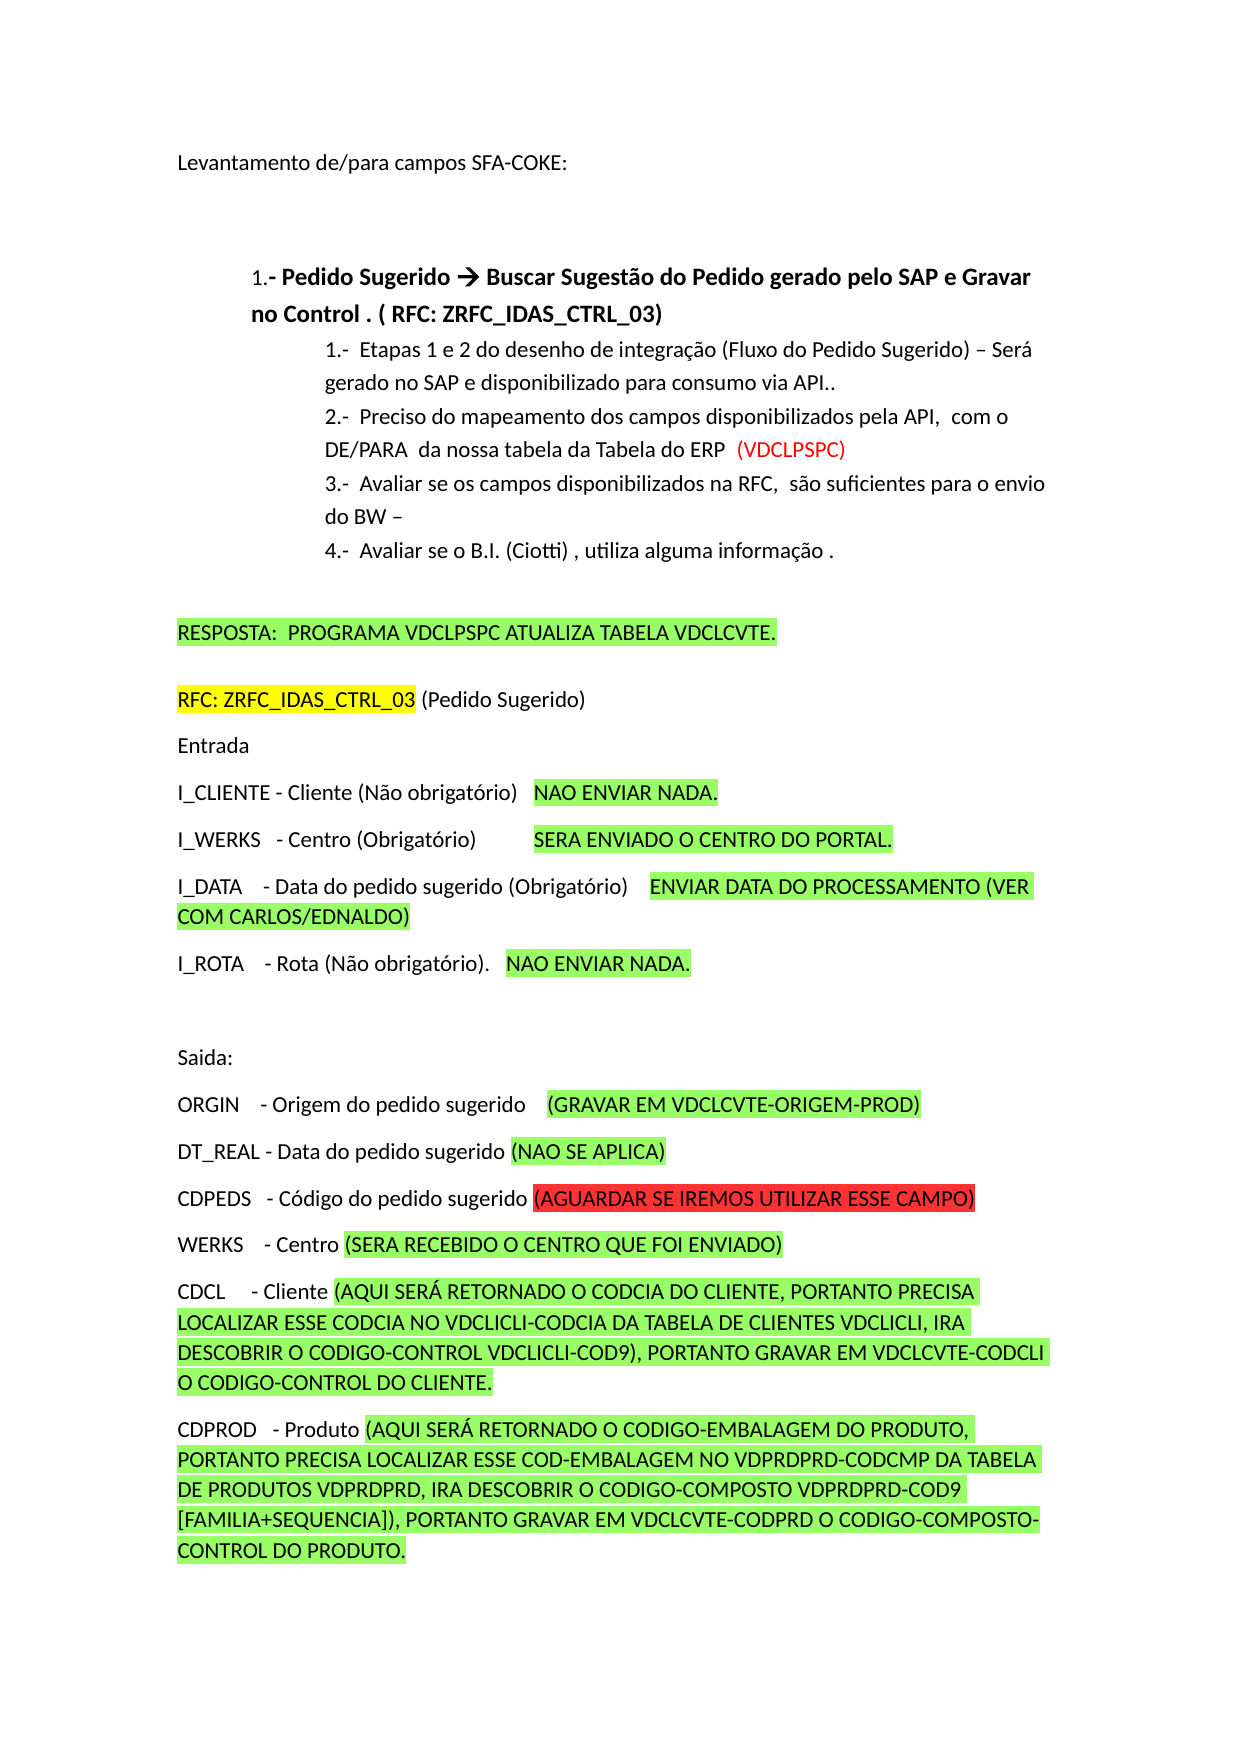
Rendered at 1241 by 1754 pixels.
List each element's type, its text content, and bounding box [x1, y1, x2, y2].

text Entrada [177, 732, 1063, 759]
text RFC: ZRFC_IDAS_CTRL_03 (Pedido Sugerido) [177, 685, 1063, 713]
text CDPROD - Produto (AQUI SERÁ RETORNADO O CODIGO-EMBALAGEM DO PRODUTO, PORTANTO PRECISA LOCALIZAR ESSE COD-EMBALAGEM NO VDPRDPRD-CODCMP DA TABELA DE PRODUTOS VDPRDPRD, IRA DESCOBRIR O CODIGO-COMPOSTO VDPRDPRD-COD9 [FAMILIA+SEQUENCIA]), PORTANTO GRAVAR EM VDCLCVTE-CODPRD O CODIGO-COMPOSTO-CONTROL DO PRODUTO. [177, 1415, 1063, 1564]
list - Preciso do mapeamento dos campos disponibilizados pela API, com o DE/PARA da nossa tabela da Tabela do ERP (VDCLPSPC) [177, 402, 1063, 463]
list - Avaliar se os campos disponibilizados na RFC, são suficientes para o envio do BW – [177, 469, 1063, 530]
list - Avaliar se o B.I. (Ciotti) , utiliza alguma informação . [177, 536, 1063, 564]
text I_DATA - Data do pedido sugerido (Obrigatório) ENVIAR DATA DO PROCESSAMENTO (VER COM CARLOS/EDNALDO) [177, 872, 1063, 930]
text RESPOSTA: PROGRAMA VDCLPSPC ATUALIZA TABELA VDCLCVTE. [177, 618, 1063, 646]
text CDCL - Cliente (AQUI SERÁ RETORNADO O CODCIA DO CLIENTE, PORTANTO PRECISA LOCALIZAR ESSE CODCIA NO VDCLICLI-CODCIA DA TABELA DE CLIENTES VDCLICLI, IRA DESCOBRIR O CODIGO-CONTROL VDCLICLI-COD9), PORTANTO GRAVAR EM VDCLCVTE-CODCLI O CODIGO-CONTROL DO CLIENTE. [177, 1277, 1063, 1396]
text ORGIN - Origem do pedido sugerido (GRAVAR EM VDCLCVTE-ORIGEM-PROD) [177, 1090, 1063, 1118]
text CDPEDS - Código do pedido sugerido (AGUARDAR SE IREMOS UTILIZAR ESSE CAMPO) [177, 1184, 1063, 1212]
list - Etapas 1 e 2 do desenho de integração (Fluxo do Pedido Sugerido) – Será gerado no SAP e disponibilizado para consumo via API.. [177, 335, 1063, 396]
text I_ROTA - Rota (Não obrigatório). NAO ENVIAR NADA. [177, 949, 1063, 977]
text I_WERKS - Centro (Obrigatório) SERA ENVIADO O CENTRO DO PORTAL. [177, 825, 1063, 853]
text I_CLIENTE - Cliente (Não obrigatório) NAO ENVIAR NADA. [177, 778, 1063, 806]
text DT_REAL - Data do pedido sugerido (NAO SE APLICA) [177, 1137, 1063, 1165]
text Saida: [177, 1043, 1063, 1071]
text Levantamento de/para campos SFA-COKE: [177, 148, 1063, 176]
text WERKS - Centro (SERA RECEBIDO O CENTRO QUE FOI ENVIADO) [177, 1231, 1063, 1258]
list - Pedido Sugerido à Buscar Sugestão do Pedido gerado pelo SAP e Gravar no Control . ( RFC: ZRFC_IDAS_CTRL_03) [177, 262, 1063, 329]
